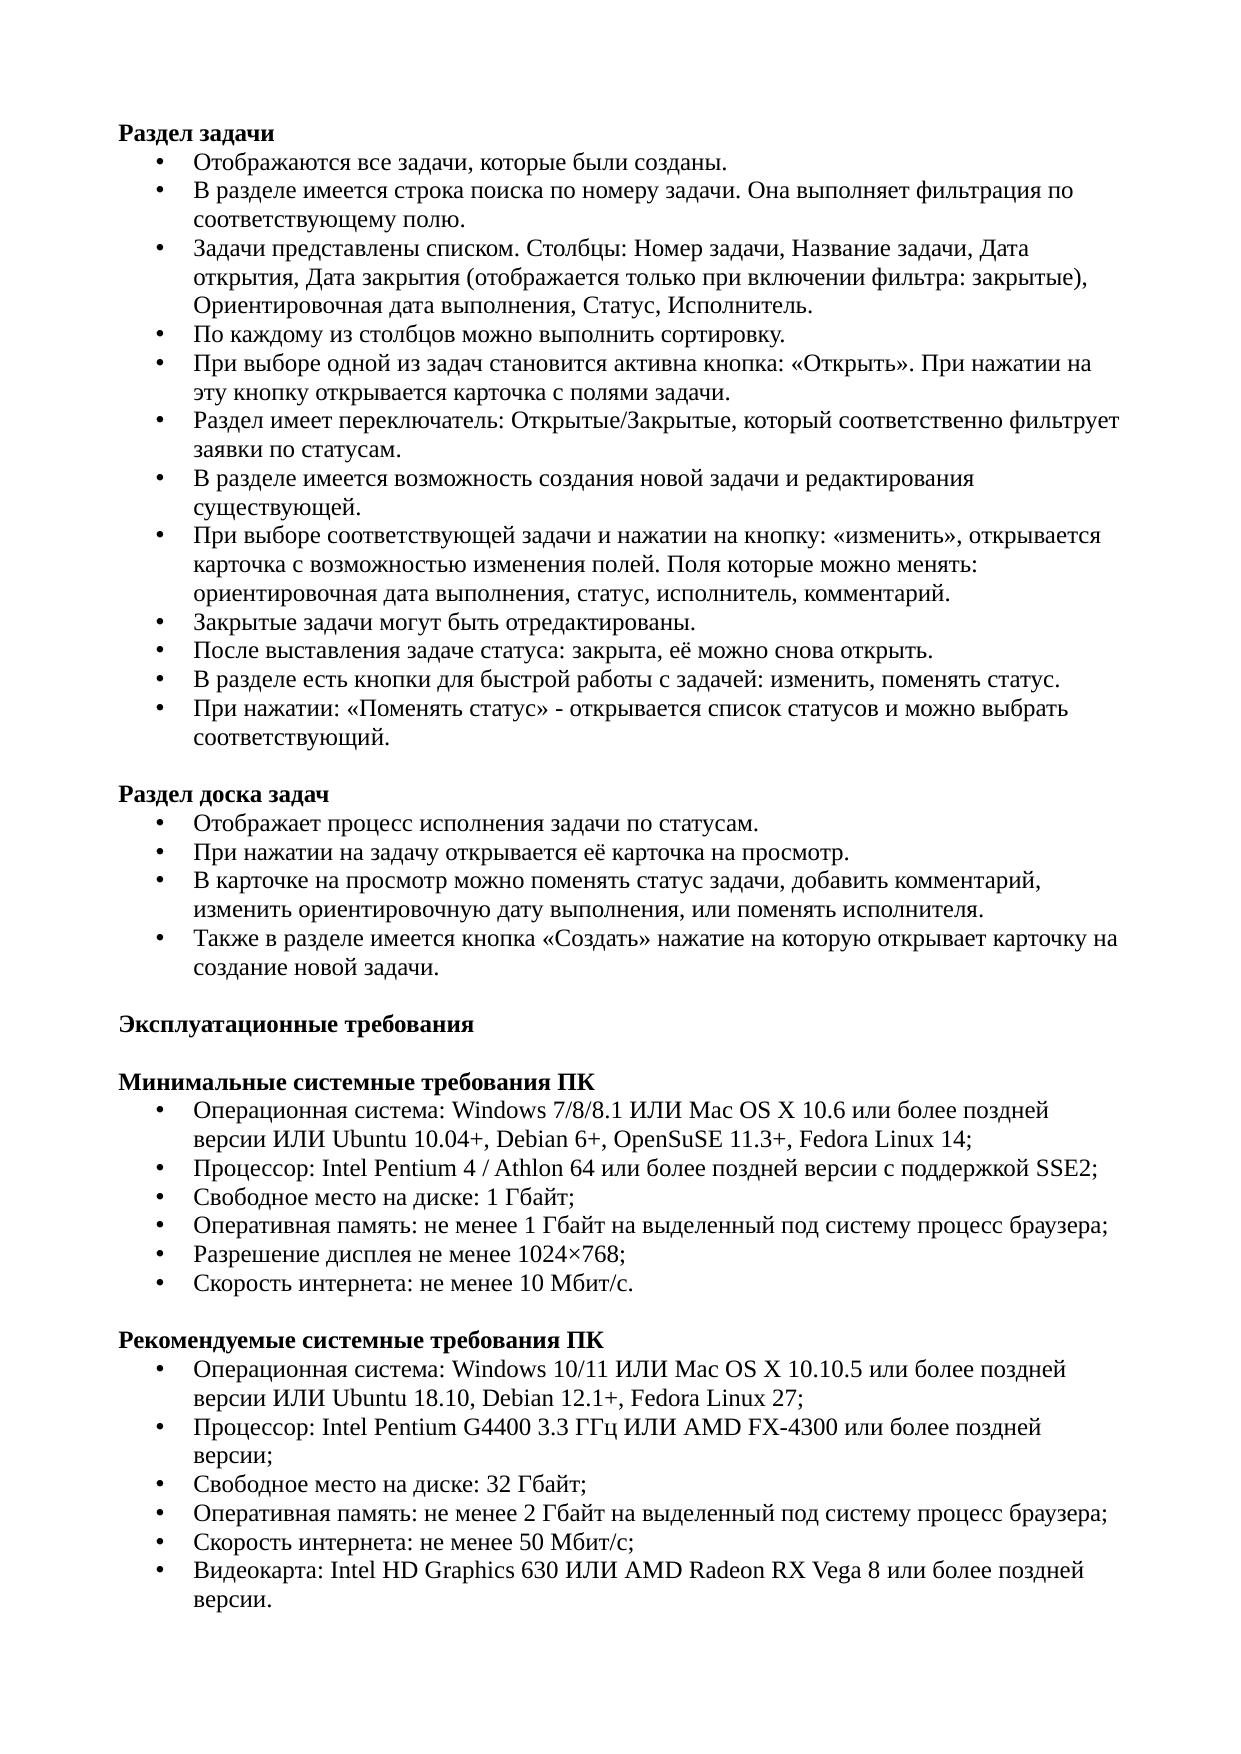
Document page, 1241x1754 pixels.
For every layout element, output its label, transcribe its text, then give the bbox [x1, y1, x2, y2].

list При выборе одной из задач становится активна кнопка: «Открыть». При нажатии на эту кнопку открывается карточка с полями задачи. [156, 348, 1122, 406]
list Скорость интернета: не менее 50 Мбит/с; [156, 1527, 1122, 1556]
list Оперативная память: не менее 2 Гбайт на выделенный под систему процесс браузера; [156, 1498, 1122, 1527]
text Минимальные системные требования ПК [118, 1067, 1122, 1096]
list По каждому из столбцов можно выполнить сортировку. [156, 319, 1122, 348]
text Эксплуатационные требования [118, 1009, 1122, 1038]
list В разделе имеется возможность создания новой задачи и редактирования существующей. [156, 463, 1122, 521]
list Закрытые задачи могут быть отредактированы. [156, 607, 1122, 636]
list Процессор: Intel Pentium G4400 3.3 ГГц ИЛИ AMD FX-4300 или более поздней версии; [156, 1412, 1122, 1469]
list После выставления задаче статуса: закрыта, её можно снова открыть. [156, 636, 1122, 664]
list В карточке на просмотр можно поменять статус задачи, добавить комментарий, изменить ориентировочную дату выполнения, или поменять исполнителя. [156, 866, 1122, 923]
list Процессор: Intel Pentium 4 / Athlon 64 или более поздней версии с поддержкой SSE2; [156, 1153, 1122, 1182]
list Также в разделе имеется кнопка «Создать» нажатие на которую открывает карточку на создание новой задачи. [156, 923, 1122, 981]
list Операционная система: Windows 10/11 ИЛИ Mac OS X 10.10.5 или более поздней версии ИЛИ Ubuntu 18.10, Debian 12.1+, Fedora Linux 27; [156, 1354, 1122, 1412]
text Рекомендуемые системные требования ПК [118, 1326, 1122, 1354]
list При нажатии на задачу открывается её карточка на просмотр. [156, 837, 1122, 866]
list Свободное место на диске: 32 Гбайт; [156, 1469, 1122, 1498]
list Операционная система: Windows 7/8/8.1 ИЛИ Mac OS X 10.6 или более поздней версии ИЛИ Ubuntu 10.04+, Debian 6+, OpenSuSE 11.3+, Fedora Linux 14; [156, 1096, 1122, 1153]
list В разделе имеется строка поиска по номеру задачи. Она выполняет фильтрация по соответствующему полю. [156, 176, 1122, 233]
list Оперативная память: не менее 1 Гбайт на выделенный под систему процесс браузера; [156, 1211, 1122, 1239]
list Разрешение дисплея не менее 1024×768; [156, 1239, 1122, 1268]
text Раздел доска задач [118, 779, 1122, 808]
list Скорость интернета: не менее 10 Мбит/с. [156, 1268, 1122, 1297]
list Задачи представлены списком. Столбцы: Номер задачи, Название задачи, Дата открытия, Дата закрытия (отображается только при включении фильтра: закрытые), Ориентировочная дата выполнения, Статус, Исполнитель. [156, 233, 1122, 319]
list Отображает процесс исполнения задачи по статусам. [156, 808, 1122, 837]
list Отображаются все задачи, которые были созданы. [156, 147, 1122, 176]
list При нажатии: «Поменять статус» - открывается список статусов и можно выбрать соответствующий. [156, 693, 1122, 751]
list Раздел имеет переключатель: Открытые/Закрытые, который соответственно фильтрует заявки по статусам. [156, 406, 1122, 463]
list В разделе есть кнопки для быстрой работы с задачей: изменить, поменять статус. [156, 664, 1122, 693]
list При выборе соответствующей задачи и нажатии на кнопку: «изменить», открывается карточка с возможностью изменения полей. Поля которые можно менять: ориентировочная дата выполнения, статус, исполнитель, комментарий. [156, 521, 1122, 607]
list Свободное место на диске: 1 Гбайт; [156, 1182, 1122, 1211]
list Видеокарта: Intel HD Graphics 630 ИЛИ AMD Radeon RX Vega 8 или более поздней версии. [156, 1556, 1122, 1613]
text Раздел задачи [118, 118, 1122, 147]
